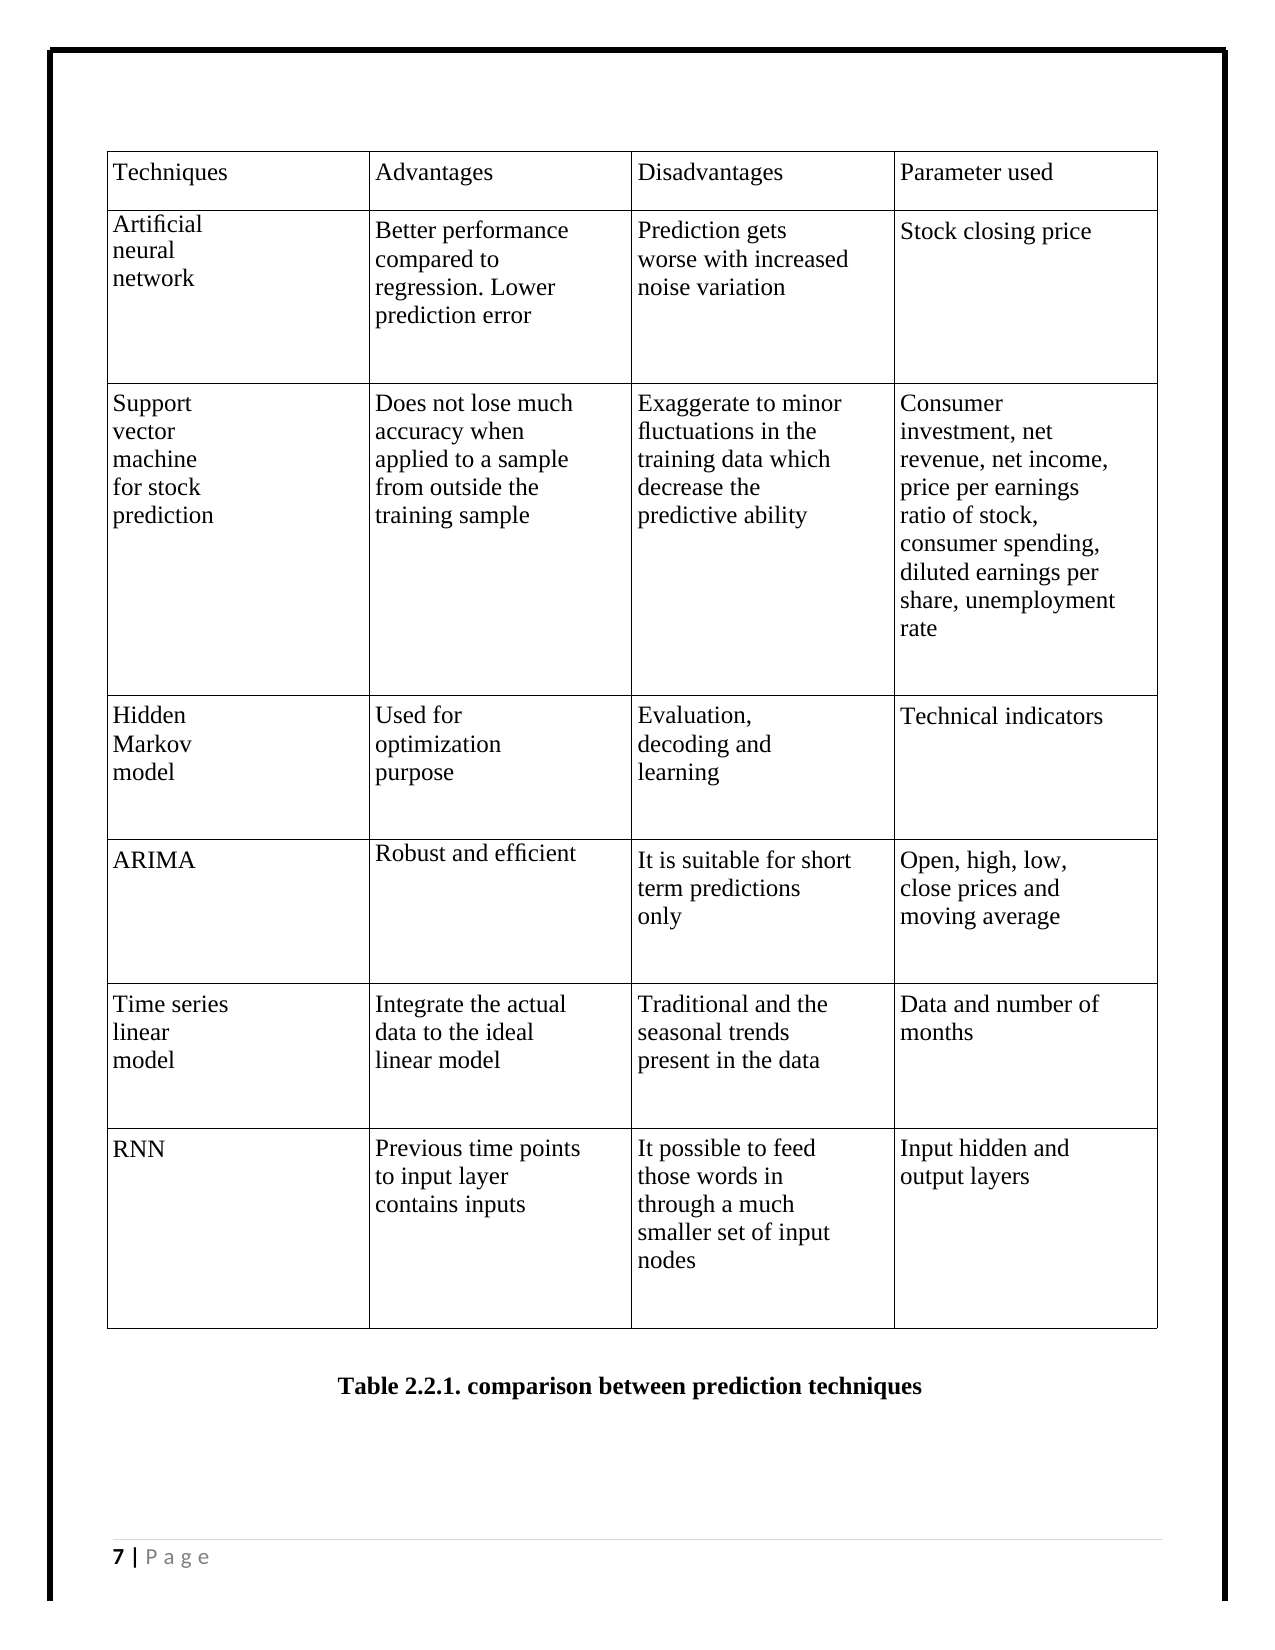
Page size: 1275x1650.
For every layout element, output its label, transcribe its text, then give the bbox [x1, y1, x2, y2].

table_cell Technical indicators [895, 696, 1157, 839]
table_cell Support vector machine for stock prediction [108, 384, 369, 695]
table_header Parameter used [895, 152, 1157, 210]
table_cell Robust and efﬁcient [370, 840, 631, 983]
table_cell Better performance compared to regression. Lower prediction error [370, 211, 631, 382]
table_cell Used for optimization purpose [370, 696, 631, 839]
table_cell Integrate the actual data to the ideal linear model [370, 984, 631, 1127]
table_cell It is suitable for short term predictions only [632, 840, 894, 983]
table_cell It possible to feed those words in through a much smaller set of input nodes [632, 1129, 894, 1328]
table_cell Data and number of months [895, 984, 1157, 1127]
table_cell Previous time points to input layer contains inputs [370, 1129, 631, 1328]
text Table 2.2.1. comparison between prediction techniques [337, 1371, 1162, 1400]
table_header Techniques [108, 152, 369, 210]
table_cell Artiﬁcial neural network [108, 211, 369, 382]
table_header Disadvantages [632, 152, 894, 210]
table_cell Prediction gets worse with increased noise variation [632, 211, 894, 382]
table_cell Exaggerate to minor ﬂuctuations in the training data which decrease the predictive ability [632, 384, 894, 695]
table_cell Does not lose much accuracy when applied to a sample from outside the training sample [370, 384, 631, 695]
table_cell Time series linear model [108, 984, 369, 1127]
table_cell RNN [108, 1129, 369, 1328]
table_cell ARIMA [108, 840, 369, 983]
table_cell Stock closing price [895, 211, 1157, 382]
table_cell Hidden Markov model [108, 696, 369, 839]
table_cell Input hidden and output layers [895, 1129, 1157, 1328]
table_cell Traditional and the seasonal trends present in the data [632, 984, 894, 1127]
table_cell Consumer investment, net revenue, net income, price per earnings ratio of stock, consumer spending, diluted earnings per share, unemployment rate [895, 384, 1157, 695]
table_cell Open, high, low, close prices and moving average [895, 840, 1157, 983]
table_cell Evaluation, decoding and learning [632, 696, 894, 839]
table_header Advantages [370, 152, 631, 210]
